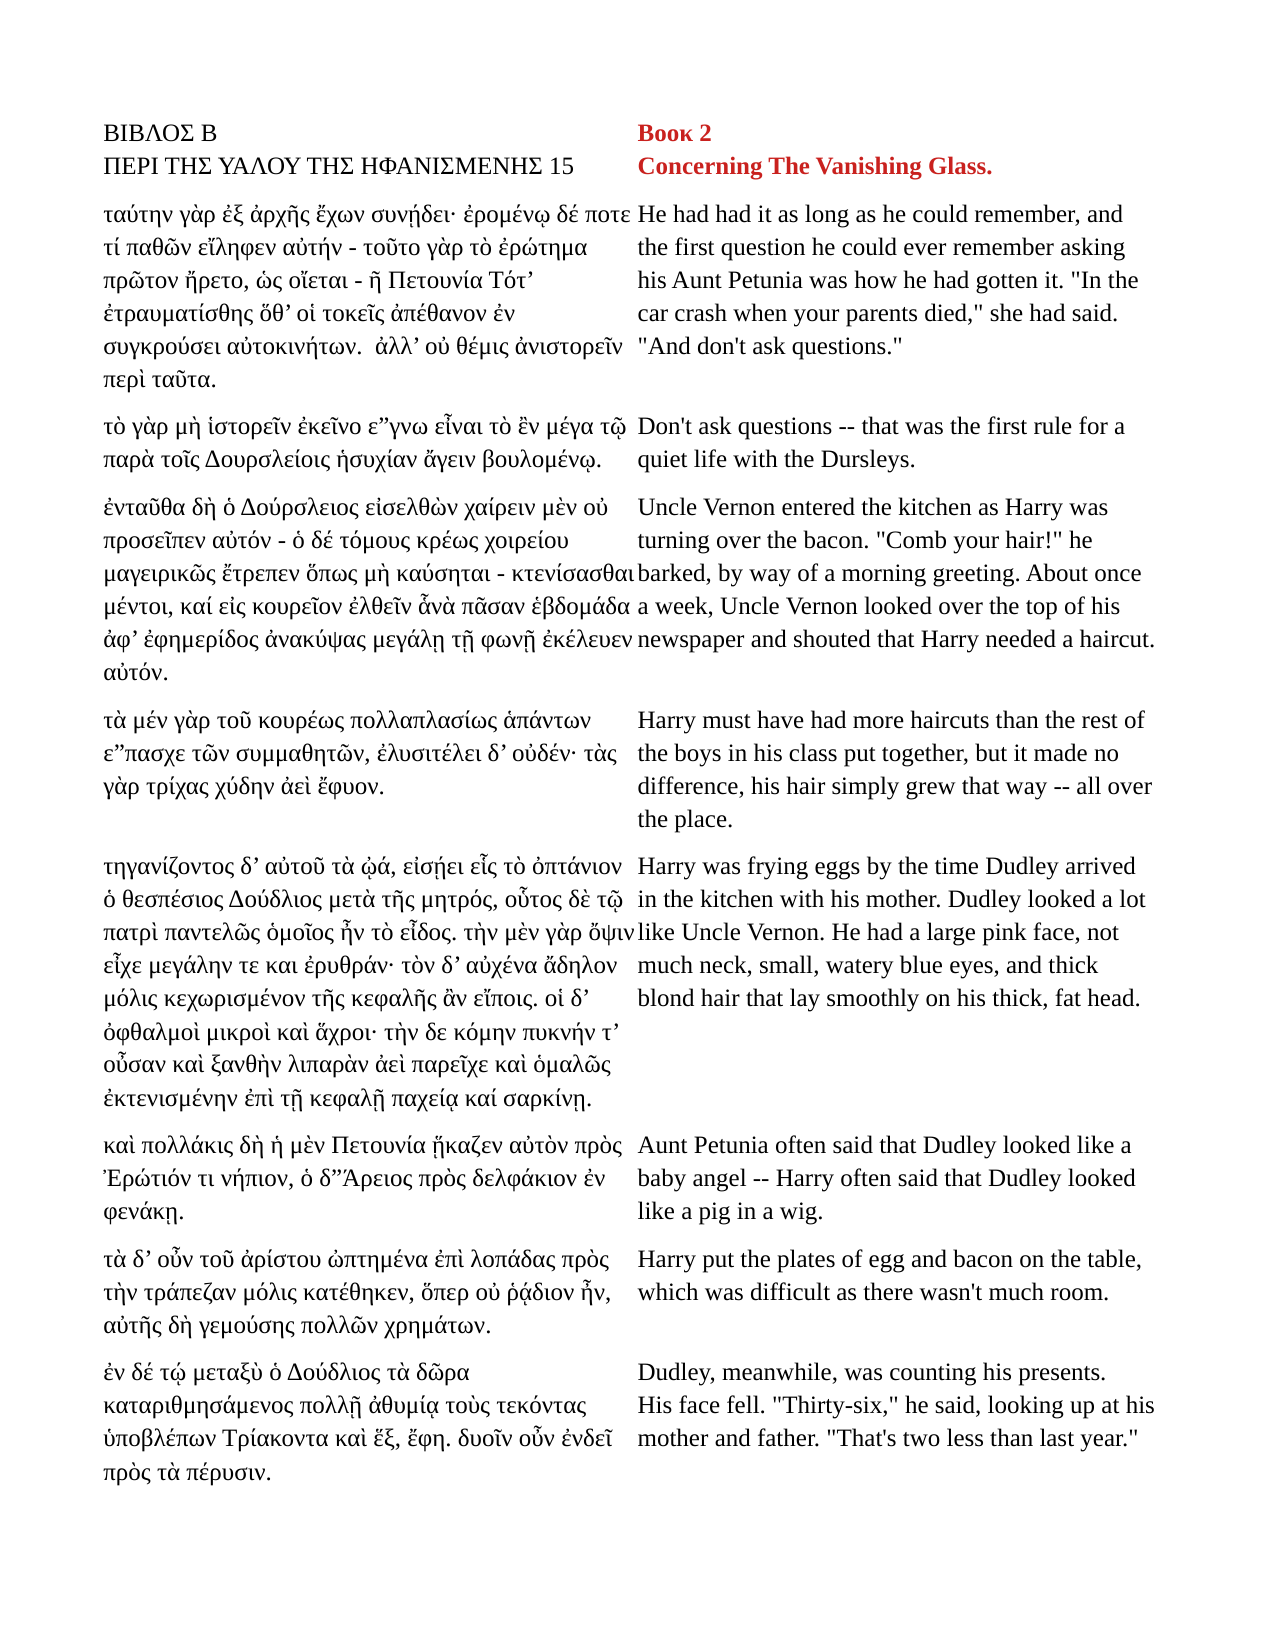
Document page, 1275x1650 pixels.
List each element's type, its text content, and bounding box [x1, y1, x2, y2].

table_cell Uncle Vernon entered the kitchen as Harry was turning over the bacon. "Comb your hair!" he barked, by way of a morning greeting. About once a week, Uncle Vernon looked over the top of his newspaper and shouted that Harry needed a haircut. [638, 492, 1157, 705]
table_cell τηγανίζοντος δ’ αὐτοῦ τὰ ᾠά, εἰσῄει εἷς τὸ ὀπτάνιον ὁ θεσπέσιος Δούδλιος μετὰ τῆς μητρός, οὗτος δὲ τῷ πατρὶ παντελῶς ὁμοῖος ἦν τὸ εἶδος. τὴν μὲν γὰρ ὄψιν εἶχε μεγάλην τε και ἐρυθράν· τὸν δ’ αὐχένα ἄδηλον μόλις κεχωρισμένον τῆς κεφαλῆς ἂν εἴποις. οἱ δ’ ὀφθαλμοὶ μικροὶ καὶ ἅχροι· τὴν δε κόμην πυκνήν τ’ οὖσαν καὶ ξανθὴν λιπαρὰν ἀεὶ παρεῖχε καὶ ὁμαλῶς ἐκτενισμένην ἐπὶ τῇ κεφαλῇ παχείᾳ καί σαρκίνῃ. [103, 851, 637, 1130]
table_cell τὰ δ’ οὖν τοῦ ἀρίστου ὠπτημένα ἐπὶ λοπάδας πρὸς τὴν τράπεζαν μόλις κατέθηκεν, ὅπερ οὐ ῥᾴδιον ἦν, αὐτῆς δὴ γεμούσης πολλῶν χρημάτων. [103, 1244, 637, 1357]
table_cell ἐν δέ τῴ μεταξὺ ὁ Δούδλιος τὰ δῶρα καταριθμησάμενος πολλῇ ἀθυμίᾳ τοὺς τεκόντας ὑποβλέπων Τρίακοντα καὶ ἕξ, ἔφη. δυοῖν οὖν ἐνδεῖ πρὸς τὰ πέρυσιν. [103, 1358, 637, 1504]
table_header ΒΙΒΛΟΣ Β ΠΕΡΙ ΤΗΣ ΥΑΛΟΥ ΤΗΣ ΗΦΑΝΙΣΜΕΝΗΣ 15 [103, 118, 637, 199]
table_cell Harry must have had more haircuts than the rest of the boys in his class put together, but it made no difference, his hair simply grew that way -- all over the place. [638, 705, 1157, 851]
table_cell τὸ γὰρ μὴ ἱστορεῖν ἐκεῖνο ε”γνω εἶναι τὸ ἒν μέγα τῷ παρὰ τοῖς Δουρσλείοις ἡσυχίαν ἄγειν βουλομένῳ. [103, 411, 637, 492]
table_cell Harry was frying eggs by the time Dudley arrived in the kitchen with his mother. Dudley looked a lot like Uncle Vernon. He had a large pink face, not much neck, small, watery blue eyes, and thick blond hair that lay smoothly on his thick, fat head. [638, 851, 1157, 1130]
table_cell ταύτην γὰρ ἐξ ἀρχῆς ἔχων συνῄδει· ἐρομένῳ δέ ποτε τί παθῶν εἴληφεν αὐτήν - τοῦτο γὰρ τὸ ἐρώτημα πρῶτον ἤρετο, ὡς οἴεται - ῆ Πετουνία Τότ’ ἐτραυματίσθης ὅθ’ οἱ τοκεῖς ἀπέθανον ἐν συγκρούσει αὐτοκινήτων. ἀλλ’ οὐ θέμις ἀνιστορεῖν περὶ ταῦτα. [103, 199, 637, 411]
table_cell Aunt Petunia often said that Dudley looked like a baby angel -- Harry often said that Dudley looked like a pig in a wig. [638, 1130, 1157, 1244]
table_cell τὰ μέν γὰρ τοῦ κουρέως πολλαπλασίως ἁπάντων ε”πασχε τῶν συμμαθητῶν, ἐλυσιτέλει δ’ οὐδέν· τὰς γὰρ τρίχας χύδην ἀεὶ ἔφυον. [103, 705, 637, 851]
table_cell He had had it as long as he could remember, and the first question he could ever remember asking his Aunt Petunia was how he had gotten it. "In the car crash when your parents died," she had said. "And don't ask questions." [638, 199, 1157, 411]
table_cell καὶ πολλάκις δὴ ἡ μὲν Πετουνία ᾕκαζεν αὐτὸν πρὸς Ἐρώτιόν τι νήπιον, ὁ δ”Άρειος πρὸς δελφάκιον ἐν φενάκῃ. [103, 1130, 637, 1244]
table_cell Harry put the plates of egg and bacon on the table, which was difficult as there wasn't much room. [638, 1244, 1157, 1357]
table_header Βοοκ 2 Concerning The Vanishing Glass. [638, 118, 1157, 199]
table_cell ἐνταῦθα δὴ ὁ Δούρσλειος εἰσελθὼν χαίρειν μὲν οὐ προσεῖπεν αὐτόν - ὁ δέ τόμους κρέως χοιρείου μαγειρικῶς ἔτρεπεν ὅπως μὴ καύσηται - κτενίσασθαι μέντοι, καί εἰς κουρεῖον ἐλθεῖν ἇνὰ πᾶσαν ἑβδομάδα ἀφ’ ἐφημερίδος ἀνακύψας μεγάλῃ τῇ φωνῇ ἐκέλευεν αὐτόν. [103, 492, 637, 705]
table_cell Dudley, meanwhile, was counting his presents. His face fell. "Thirty-six," he said, looking up at his mother and father. "That's two less than last year." [638, 1358, 1157, 1504]
table_cell Don't ask questions -- that was the first rule for a quiet life with the Dursleys. [638, 411, 1157, 492]
